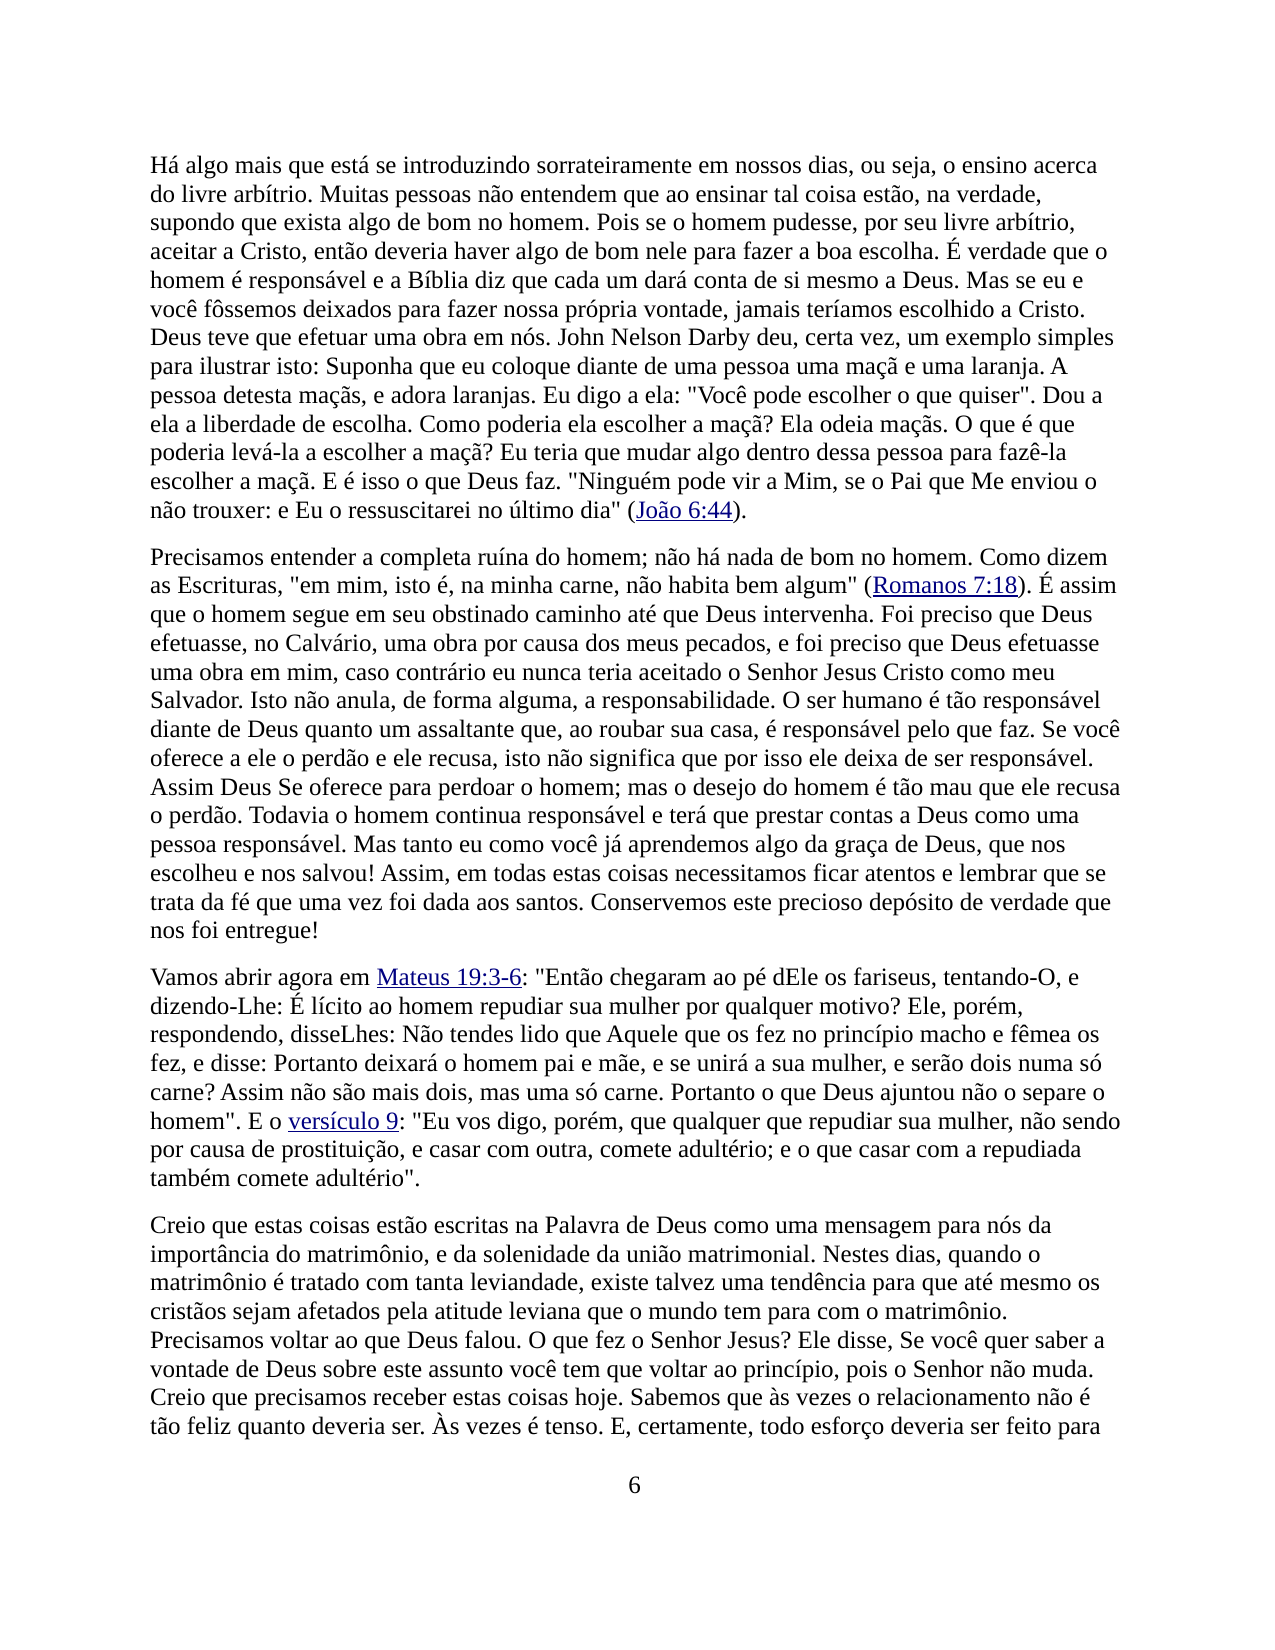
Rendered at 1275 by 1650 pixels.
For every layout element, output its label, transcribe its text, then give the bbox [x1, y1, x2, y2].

text Precisamos entender a completa ruína do homem; não há nada de bom no homem. Como dizem as Escrituras, "em mim, isto é, na minha carne, não habita bem algum" (Romanos 7:18). É assim que o homem segue em seu obstinado caminho até que Deus intervenha. Foi preciso que Deus efetuasse, no Calvário, uma obra por causa dos meus pecados, e foi preciso que Deus efetuasse uma obra em mim, caso contrário eu nunca teria aceitado o Senhor Jesus Cristo como meu Salvador. Isto não anula, de forma alguma, a responsabilidade. O ser humano é tão responsável diante de Deus quanto um assaltante que, ao roubar sua casa, é responsável pelo que faz. Se você oferece a ele o perdão e ele recusa, isto não significa que por isso ele deixa de ser responsável. Assim Deus Se oferece para perdoar o homem; mas o desejo do homem é tão mau que ele recusa o perdão. Todavia o homem continua responsável e terá que prestar contas a Deus como uma pessoa responsável. Mas tanto eu como você já aprendemos algo da graça de Deus, que nos escolheu e nos salvou! Assim, em todas estas coisas necessitamos ficar atentos e lembrar que se trata da fé que uma vez foi dada aos santos. Conservemos este precioso depósito de verdade que nos foi entregue! [150, 542, 1125, 944]
text Vamos abrir agora em Mateus 19:3-6: "Então chegaram ao pé dEle os fariseus, tentando-O, e dizendo-Lhe: É lícito ao homem repudiar sua mulher por qualquer motivo? Ele, porém, respondendo, disseLhes: Não tendes lido que Aquele que os fez no princípio macho e fêmea os fez, e disse: Portanto deixará o homem pai e mãe, e se unirá a sua mulher, e serão dois numa só carne? Assim não são mais dois, mas uma só carne. Portanto o que Deus ajuntou não o separe o homem". E o versículo 9: "Eu vos digo, porém, que qualquer que repudiar sua mulher, não sendo por causa de prostituição, e casar com outra, comete adultério; e o que casar com a repudiada também comete adultério". [150, 962, 1125, 1192]
text Há algo mais que está se introduzindo sorrateiramente em nossos dias, ou seja, o ensino acerca do livre arbítrio. Muitas pessoas não entendem que ao ensinar tal coisa estão, na verdade, supondo que exista algo de bom no homem. Pois se o homem pudesse, por seu livre arbítrio, aceitar a Cristo, então deveria haver algo de bom nele para fazer a boa escolha. É verdade que o homem é responsável e a Bíblia diz que cada um dará conta de si mesmo a Deus. Mas se eu e você fôssemos deixados para fazer nossa própria vontade, jamais teríamos escolhido a Cristo. Deus teve que efetuar uma obra em nós. John Nelson Darby deu, certa vez, um exemplo simples para ilustrar isto: Suponha que eu coloque diante de uma pessoa uma maçã e uma laranja. A pessoa detesta maçãs, e adora laranjas. Eu digo a ela: "Você pode escolher o que quiser". Dou a ela a liberdade de escolha. Como poderia ela escolher a maçã? Ela odeia maçãs. O que é que poderia levá-la a escolher a maçã? Eu teria que mudar algo dentro dessa pessoa para fazê-la escolher a maçã. E é isso o que Deus faz. "Ninguém pode vir a Mim, se o Pai que Me enviou o não trouxer: e Eu o ressuscitarei no último dia" (João 6:44). [150, 150, 1125, 524]
text Creio que estas coisas estão escritas na Palavra de Deus como uma mensagem para nós da importância do matrimônio, e da solenidade da união matrimonial. Nestes dias, quando o matrimônio é tratado com tanta leviandade, existe talvez uma tendência para que até mesmo os cristãos sejam afetados pela atitude leviana que o mundo tem para com o matrimônio. Precisamos voltar ao que Deus falou. O que fez o Senhor Jesus? Ele disse, Se você quer saber a vontade de Deus sobre este assunto você tem que voltar ao princípio, pois o Senhor não muda. Creio que precisamos receber estas coisas hoje. Sabemos que às vezes o relacionamento não é tão feliz quanto deveria ser. Às vezes é tenso. E, certamente, todo esforço deveria ser feito para [150, 1210, 1125, 1440]
